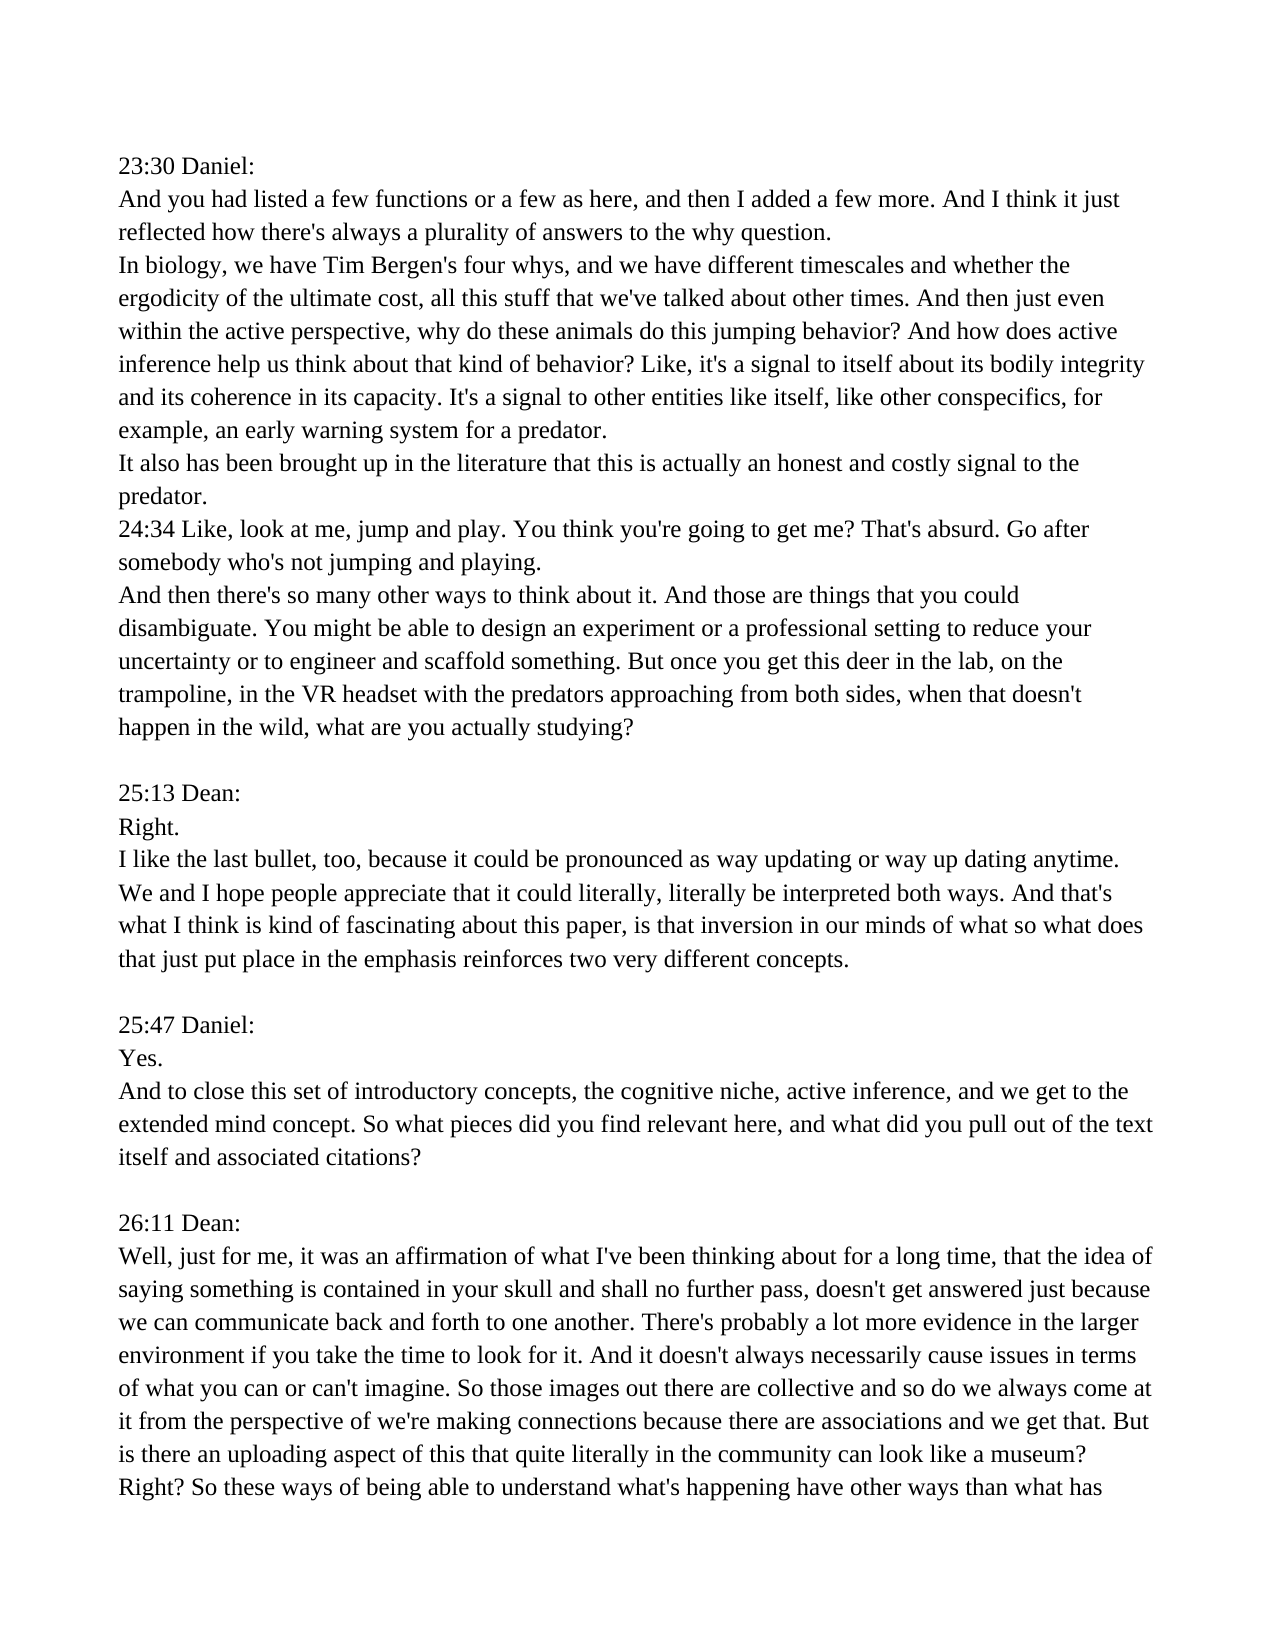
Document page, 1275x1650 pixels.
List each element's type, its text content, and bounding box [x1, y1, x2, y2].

text 26:11 Dean: [118, 1208, 1157, 1237]
text And to close this set of introductory concepts, the cognitive niche, active inference, and we get to the extended mind concept. So what pieces did you find relevant here, and what did you pull out of the text itself and associated citations? [118, 1076, 1157, 1171]
text And then there's so many other ways to think about it. And those are things that you could disambiguate. You might be able to design an experiment or a professional setting to reduce your uncertainty or to engineer and scaffold something. But once you get this deer in the lab, on the trampoline, in the VR headset with the predators approaching from both sides, when that doesn't happen in the wild, what are you actually studying? [118, 580, 1157, 741]
text 24:34 Like, look at me, jump and play. You think you're going to get me? That's absurd. Go after somebody who's not jumping and playing. [118, 514, 1157, 576]
text Right. [118, 812, 1157, 840]
text Right? So these ways of being able to understand what's happening have other ways than what has [118, 1472, 1157, 1501]
text Well, just for me, it was an affirmation of what I've been thinking about for a long time, that the idea of saying something is contained in your skull and shall no further pass, doesn't get answered just because we can communicate back and forth to one another. There's probably a lot more evidence in the larger environment if you take the time to look for it. And it doesn't always necessarily cause issues in terms of what you can or can't imagine. So those images out there are collective and so do we always come at it from the perspective of we're making connections because there are associations and we get that. But is there an uploading aspect of this that quite literally in the community can look like a museum? [118, 1241, 1157, 1468]
text In biology, we have Tim Bergen's four whys, and we have different timescales and whether the ergodicity of the ultimate cost, all this stuff that we've talked about other times. And then just even within the active perspective, why do these animals do this jumping behavior? And how does active inference help us think about that kind of behavior? Like, it's a signal to itself about its bodily integrity and its coherence in its capacity. It's a signal to other entities like itself, like other conspecifics, for example, an early warning system for a predator. [118, 250, 1157, 444]
text 23:30 Daniel: [118, 151, 1157, 180]
text It also has been brought up in the literature that this is actually an honest and costly signal to the predator. [118, 448, 1157, 510]
text Yes. [118, 1043, 1157, 1071]
text 25:13 Dean: [118, 778, 1157, 807]
text And you had listed a few functions or a few as here, and then I added a few more. And I think it just reflected how there's always a plurality of answers to the why question. [118, 184, 1157, 246]
text 25:47 Daniel: [118, 1010, 1157, 1038]
text I like the last bullet, too, because it could be pronounced as way updating or way up dating anytime. We and I hope people appreciate that it could literally, literally be interpreted both ways. And that's what I think is kind of fascinating about this paper, is that inversion in our minds of what so what does that just put place in the emphasis reinforces two very different concepts. [118, 844, 1157, 972]
